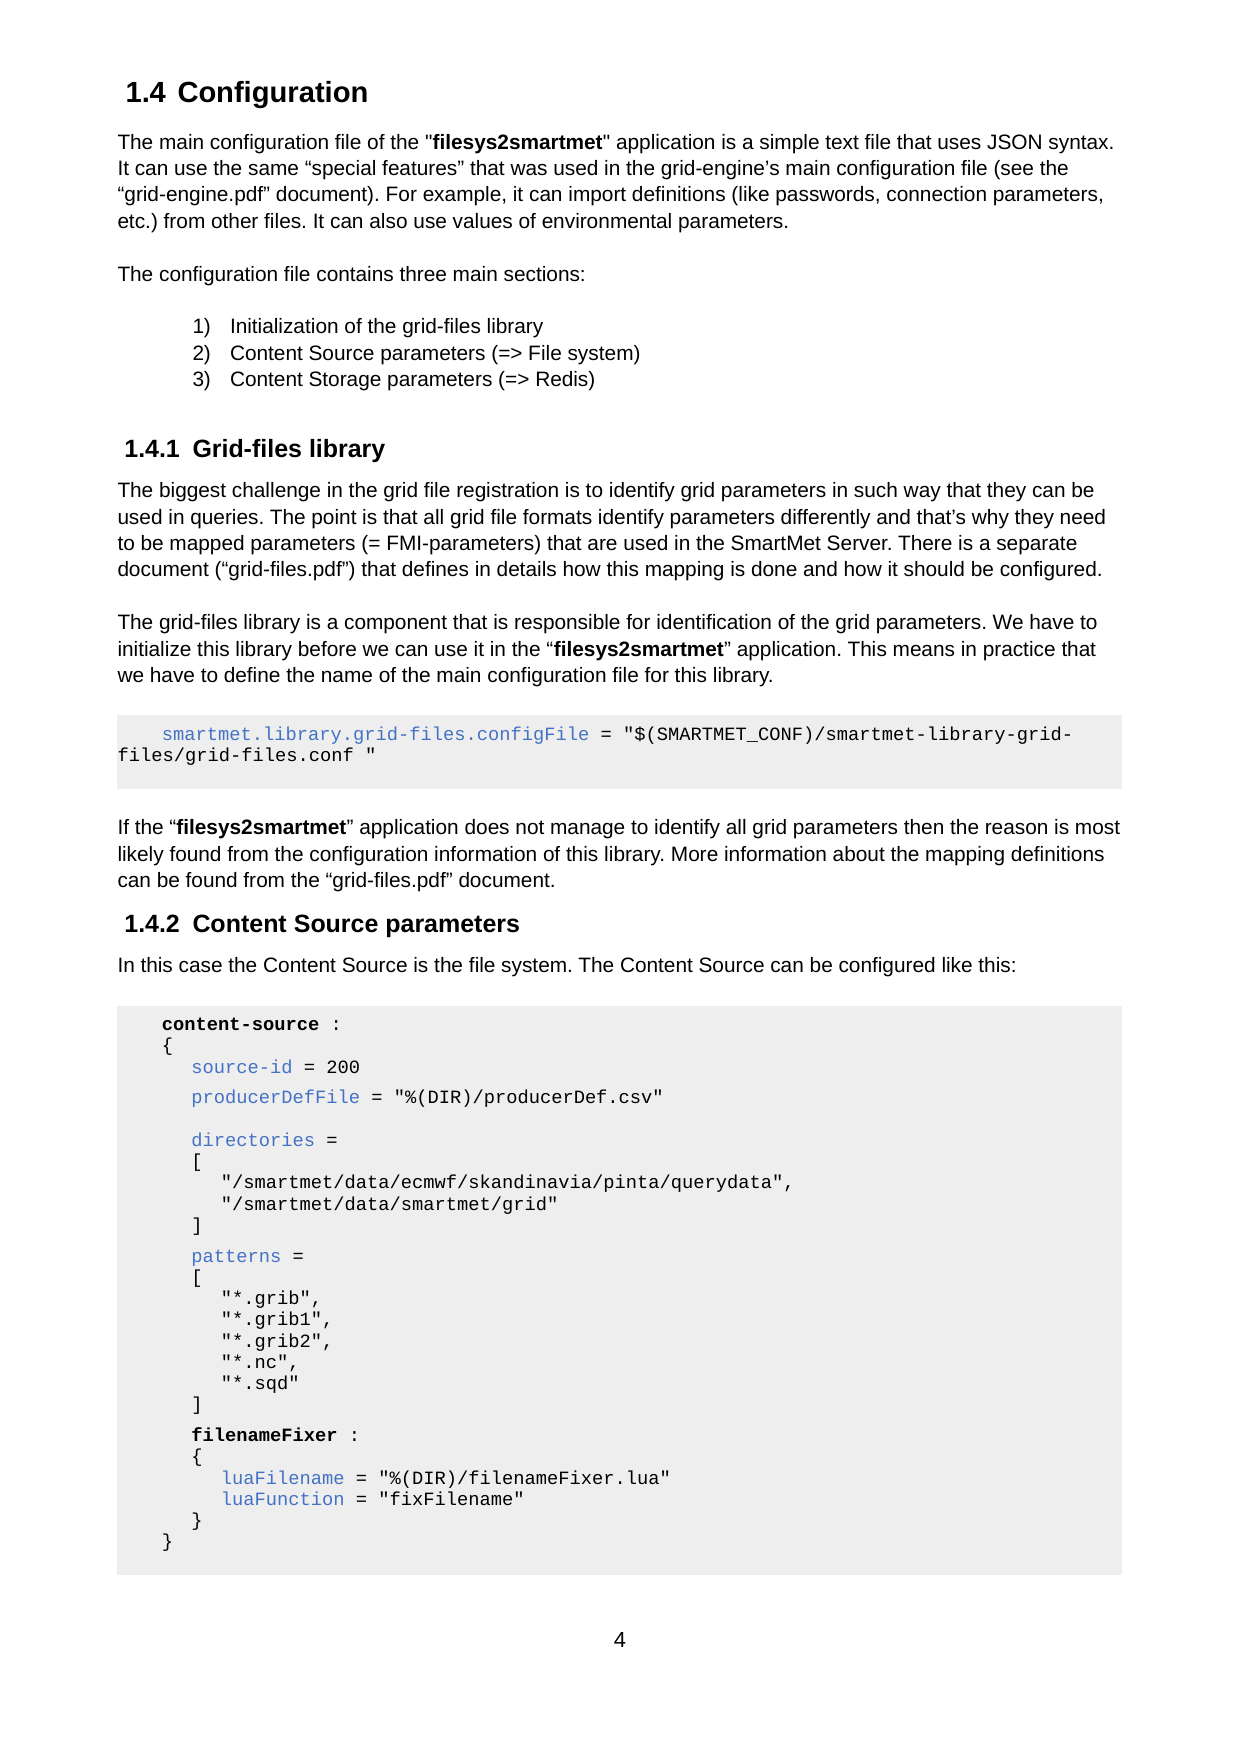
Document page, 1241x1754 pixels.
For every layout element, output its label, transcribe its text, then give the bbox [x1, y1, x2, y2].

text filenameFixer : [117, 1426, 1122, 1447]
text "*.sqd" [117, 1374, 1122, 1395]
text "/smartmet/data/smartmet/grid" [117, 1194, 1122, 1216]
subtitle Grid-files library [117, 434, 1122, 463]
text "*.grib", [117, 1289, 1122, 1310]
text The grid-files library is a component that is responsible for identification of the grid parameters. We have to initialize this library before we can use it in the “filesys2smartmet” application. This means in practice that we have to define the name of the main configuration file for this library. [117, 610, 1122, 687]
list Content Storage parameters (=> Redis) [192, 367, 1122, 391]
text "*.grib1", [117, 1310, 1122, 1331]
text producerDefFile = "%(DIR)/producerDef.csv" [117, 1088, 1122, 1109]
text [ [117, 1268, 1122, 1289]
subtitle Content Source parameters [117, 909, 1122, 938]
text } [117, 1532, 1122, 1553]
text "*.nc", [117, 1353, 1122, 1374]
subtitle Configuration [117, 75, 1122, 108]
text ] [117, 1395, 1122, 1416]
text { [117, 1036, 1122, 1057]
text The main configuration file of the "filesys2smartmet" application is a simple text file that uses JSON syntax. It can use the same “special features” that was used in the grid-engine’s main configuration file (see the “grid-engine.pdf” document). For example, it can import definitions (like passwords, connection parameters, etc.) from other files. It can also use values of environmental parameters. [117, 129, 1122, 233]
text { [117, 1447, 1122, 1468]
text If the “filesys2smartmet” application does not manage to identify all grid parameters then the reason is most likely found from the configuration information of this library. More information about the mapping definitions can be found from the “grid-files.pdf” document. [117, 815, 1122, 892]
list Content Source parameters (=> File system) [192, 340, 1122, 364]
text The biggest challenge in the grid file registration is to identify grid parameters in such way that they can be used in queries. The point is that all grid file formats identify parameters differently and that’s why they need to be mapped parameters (= FMI-parameters) that are used in the SmartMet Server. There is a separate document (“grid-files.pdf”) that defines in details how this mapping is done and how it should be configured. [117, 478, 1122, 581]
text "/smartmet/data/ecmwf/skandinavia/pinta/querydata", [117, 1173, 1122, 1194]
list Initialization of the grid-files library [192, 314, 1122, 338]
text ] [117, 1216, 1122, 1237]
text smartmet.library.grid-files.configFile = "$(SMARTMET_CONF)/smartmet-library-grid-files/grid-files.conf " [117, 725, 1122, 767]
text luaFilename = "%(DIR)/filenameFixer.lua" [117, 1468, 1122, 1490]
text luaFunction = "fixFilename" [117, 1490, 1122, 1511]
text } [117, 1511, 1122, 1532]
text source-id = 200 [117, 1057, 1122, 1079]
text directories = [117, 1131, 1122, 1152]
text [ [117, 1152, 1122, 1173]
text In this case the Content Source is the file system. The Content Source can be configured like this: [117, 953, 1122, 977]
text content-source : [117, 1015, 1122, 1036]
text patterns = [117, 1246, 1122, 1268]
text The configuration file contains three main sections: [117, 261, 1122, 285]
text "*.grib2", [117, 1331, 1122, 1353]
